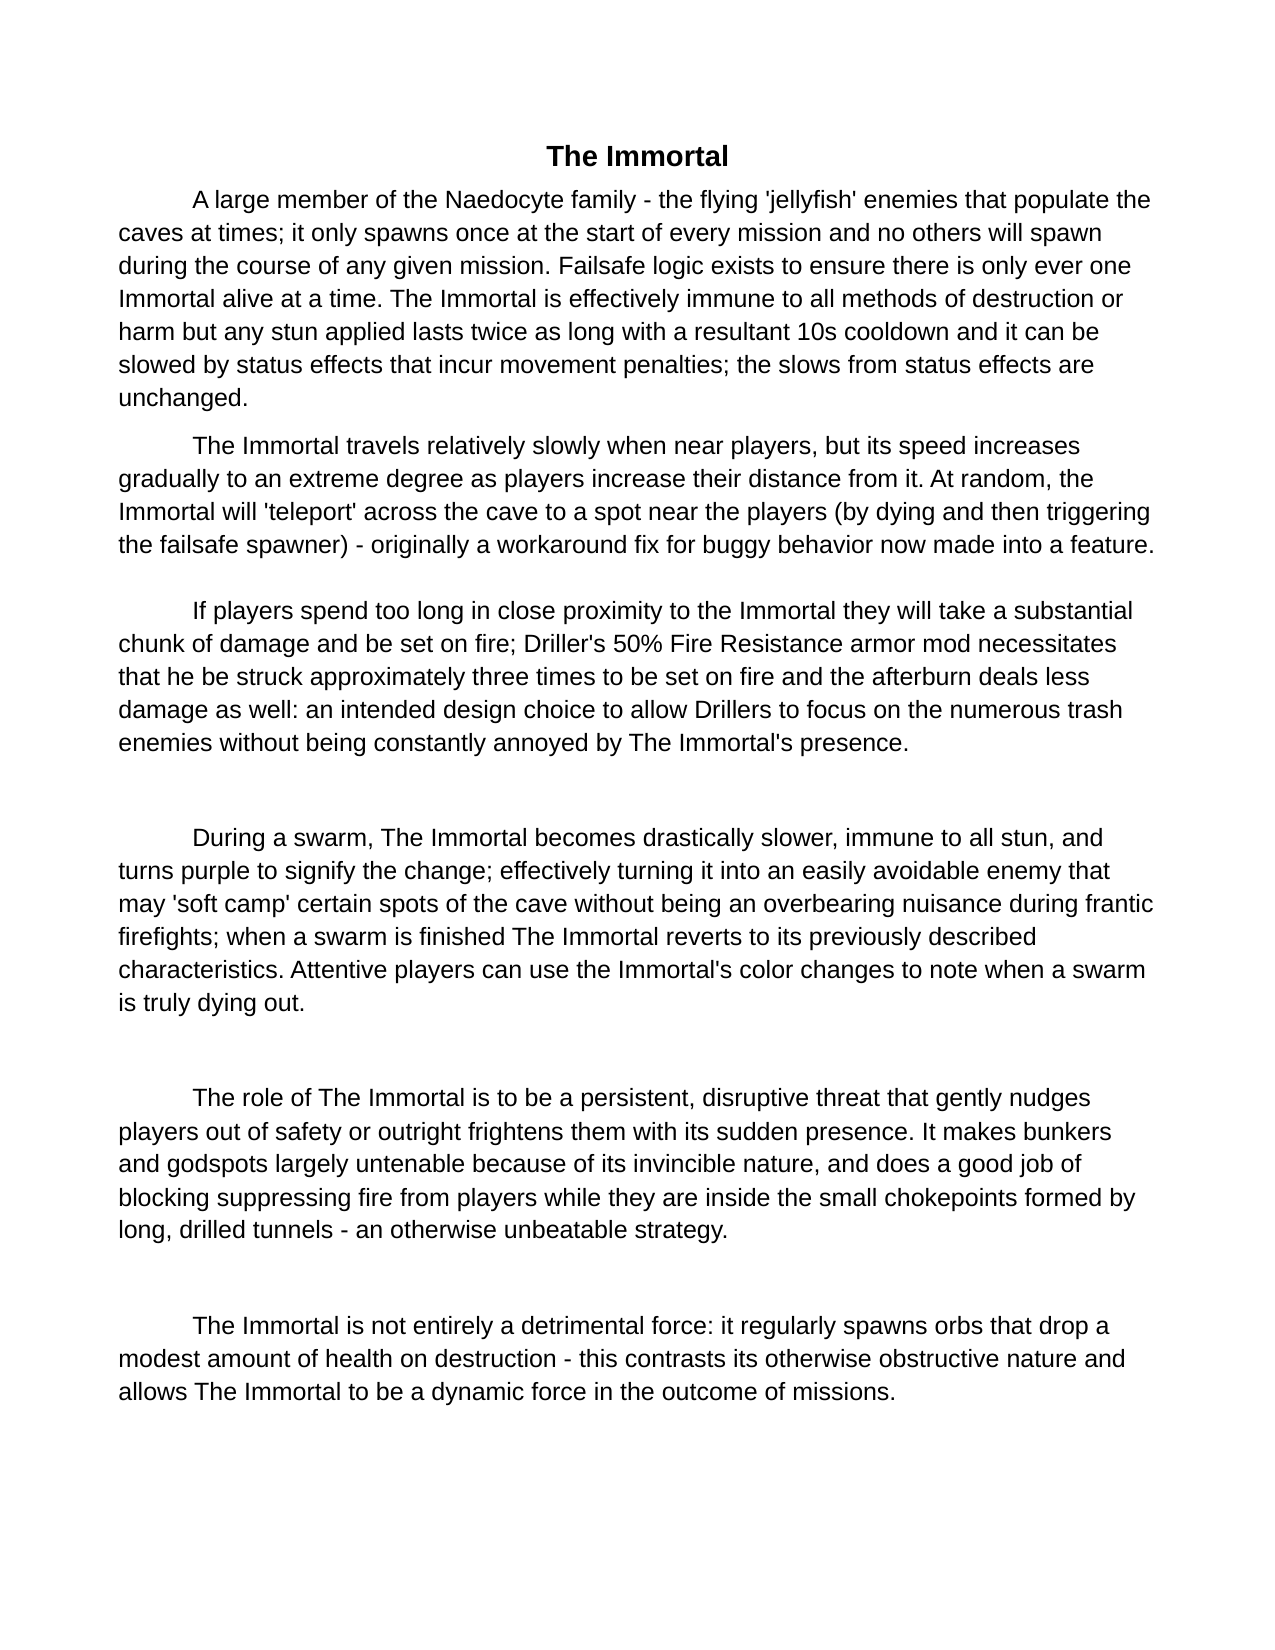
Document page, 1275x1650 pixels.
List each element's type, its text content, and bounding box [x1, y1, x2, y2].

text A large member of the Naedocyte family - the flying 'jellyfish' enemies that populate the caves at times; it only spawns once at the start of every mission and no others will spawn during the course of any given mission. Failsafe logic exists to ensure there is only ever one Immortal alive at a time. The Immortal is effectively immune to all methods of destruction or harm but any stun applied lasts twice as long with a resultant 10s cooldown and it can be slowed by status effects that incur movement penalties; the slows from status effects are unchanged. [118, 185, 1157, 412]
text During a swarm, The Immortal becomes drastically slower, immune to all stun, and turns purple to signify the change; effectively turning it into an easily avoidable enemy that may 'soft camp' certain spots of the cave without being an overbearing nuisance during frantic firefights; when a swarm is finished The Immortal reverts to its previously described characteristics. Attentive players can use the Immortal's color changes to note when a swarm is truly dying out. [118, 823, 1157, 1017]
subtitle The Immortal [118, 139, 1157, 172]
text The Immortal travels relatively slowly when near players, but its speed increases gradually to an extreme degree as players increase their distance from it. At random, the Immortal will 'teleport' across the cave to a spot near the players (by dying and then triggering the failsafe spawner) - originally a workaround fix for buggy behavior now made into a feature. If players spend too long in close proximity to the Immortal they will take a substantial chunk of damage and be set on fire; Driller's 50% Fire Resistance armor mod necessitates that he be struck approximately three times to be set on fire and the afterburn deals less damage as well: an intended design choice to allow Drillers to focus on the numerous trash enemies without being constantly annoyed by The Immortal's presence. [118, 431, 1157, 757]
text The role of The Immortal is to be a persistent, disruptive threat that gently nudges players out of safety or outright frightens them with its sudden presence. It makes bunkers and godspots largely untenable because of its invincible nature, and does a good job of blocking suppressing fire from players while they are inside the small chokepoints formed by long, drilled tunnels - an otherwise unbeatable strategy. [118, 1083, 1157, 1244]
text The Immortal is not entirely a detrimental force: it regularly spawns orbs that drop a modest amount of health on destruction - this contrasts its otherwise obstructive nature and allows The Immortal to be a dynamic force in the outcome of missions. [118, 1311, 1157, 1406]
